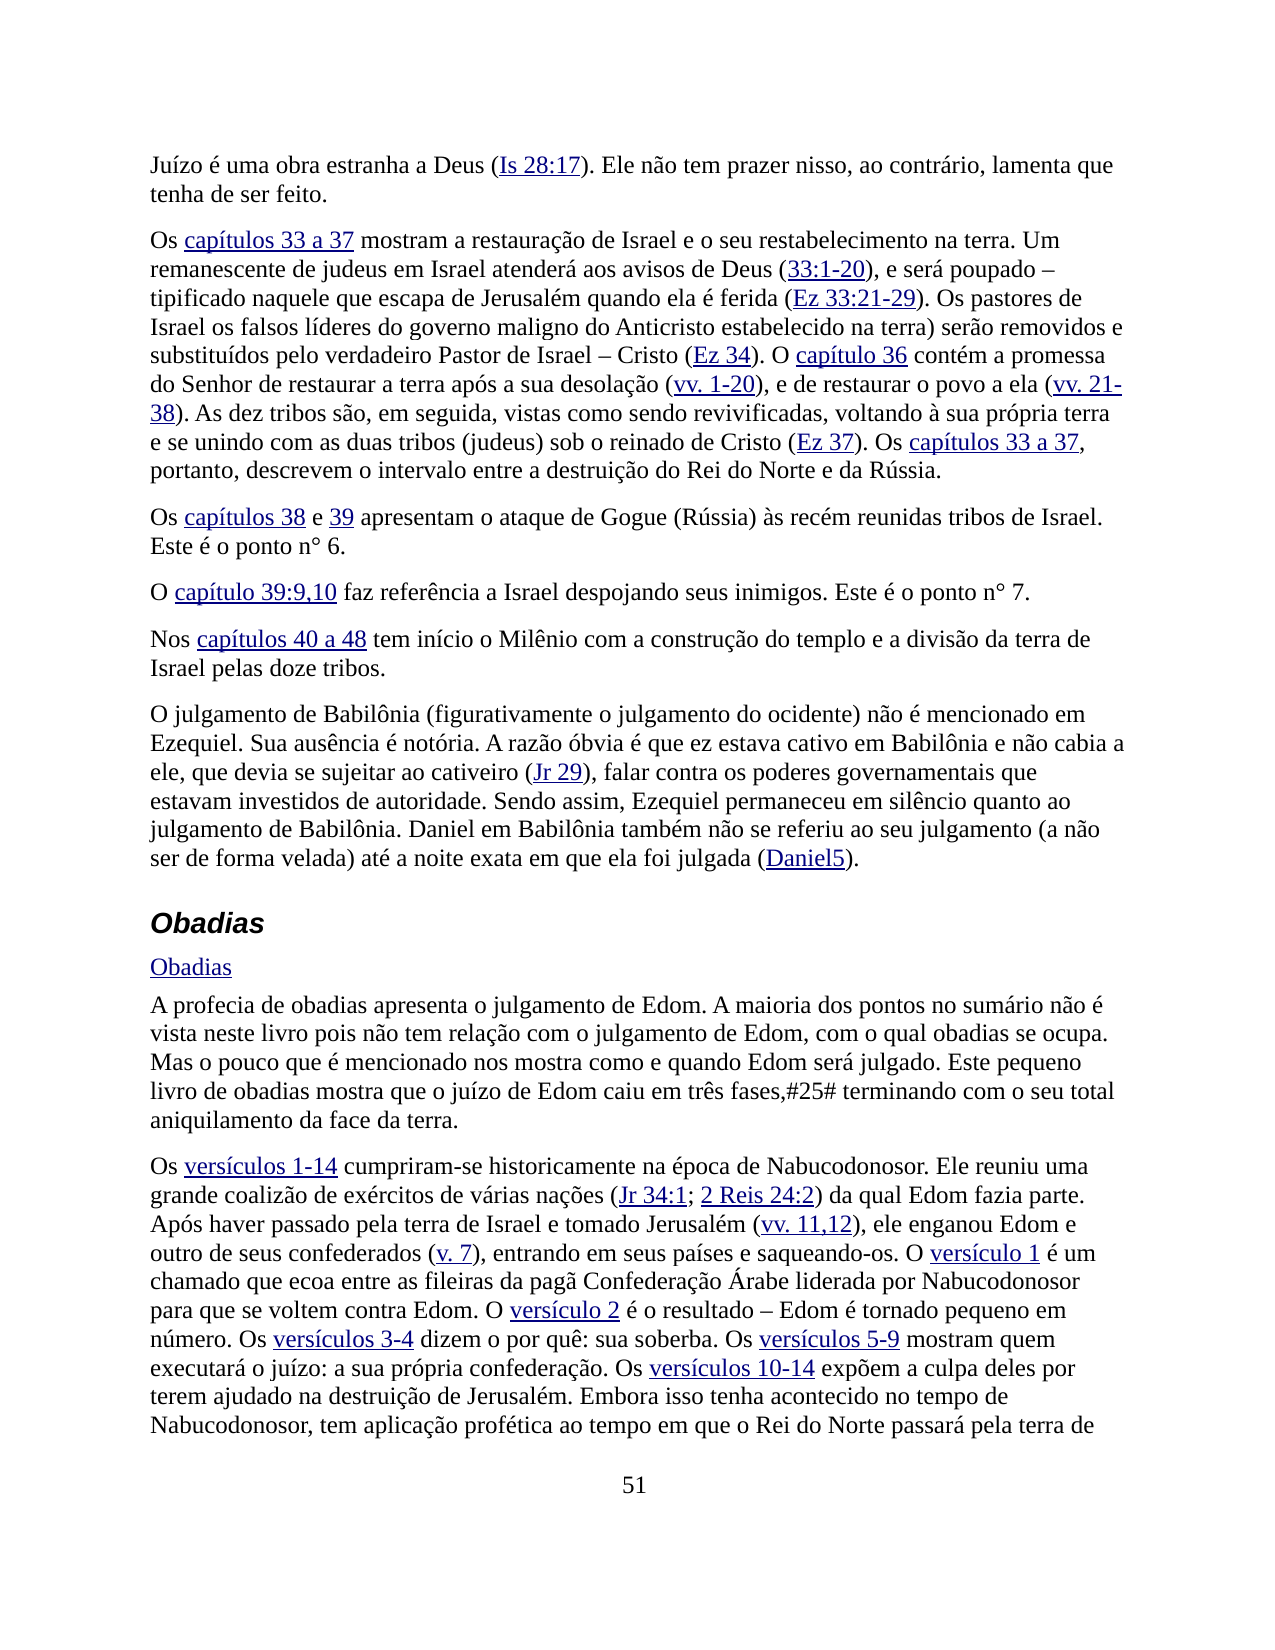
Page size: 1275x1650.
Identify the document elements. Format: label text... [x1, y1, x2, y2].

text Os capítulos 38 e 39 apresentam o ataque de Gogue (Rússia) às recém reunidas tribos de Israel. Este é o ponto n° 6. [150, 502, 1125, 559]
subtitle Obadias [150, 906, 1125, 939]
text Os capítulos 33 a 37 mostram a restauração de Israel e o seu restabelecimento na terra. Um remanescente de judeus em Israel atenderá aos avisos de Deus (33:1-20), e será poupado – tipificado naquele que escapa de Jerusalém quando ela é ferida (Ez 33:21-29). Os pastores de Israel os falsos líderes do governo maligno do Anticristo estabelecido na terra) serão removidos e substituídos pelo verdadeiro Pastor de Israel – Cristo (Ez 34). O capítulo 36 contém a promessa do Senhor de restaurar a terra após a sua desolação (vv. 1-20), e de restaurar o povo a ela (vv. 21-38). As dez tribos são, em seguida, vistas como sendo revivificadas, voltando à sua própria terra e se unindo com as duas tribos (judeus) sob o reinado de Cristo (Ez 37). Os capítulos 33 a 37, portanto, descrevem o intervalo entre a destruição do Rei do Norte e da Rússia. [150, 225, 1125, 484]
text O capítulo 39:9,10 faz referência a Israel despojando seus inimigos. Este é o ponto n° 7. [150, 577, 1125, 606]
text Nos capítulos 40 a 48 tem início o Milênio com a construção do templo e a divisão da terra de Israel pelas doze tribos. [150, 624, 1125, 682]
text O julgamento de Babilônia (figurativamente o julgamento do ocidente) não é mencionado em Ezequiel. Sua ausência é notória. A razão óbvia é que ez estava cativo em Babilônia e não cabia a ele, que devia se sujeitar ao cativeiro (Jr 29), falar contra os poderes governamentais que estavam investidos de autoridade. Sendo assim, Ezequiel permaneceu em silêncio quanto ao julgamento de Babilônia. Daniel em Babilônia também não se referiu ao seu julgamento (a não ser de forma velada) até a noite exata em que ela foi julgada (Daniel5). [150, 699, 1125, 872]
text Obadias [150, 952, 1125, 981]
text Juízo é uma obra estranha a Deus (Is 28:17). Ele não tem prazer nisso, ao contrário, lamenta que tenha de ser feito. [150, 150, 1125, 207]
text A profecia de obadias apresenta o julgamento de Edom. A maioria dos pontos no sumário não é vista neste livro pois não tem relação com o julgamento de Edom, com o qual obadias se ocupa. Mas o pouco que é mencionado nos mostra como e quando Edom será julgado. Este pequeno livro de obadias mostra que o juízo de Edom caiu em três fases,#25# terminando com o seu total aniquilamento da face da terra. [150, 990, 1125, 1133]
text Os versículos 1-14 cumpriram-se historicamente na época de Nabucodonosor. Ele reuniu uma grande coalizão de exércitos de várias nações (Jr 34:1; 2 Reis 24:2) da qual Edom fazia parte. Após haver passado pela terra de Israel e tomado Jerusalém (vv. 11,12), ele enganou Edom e outro de seus confederados (v. 7), entrando em seus países e saqueando-os. O versículo 1 é um chamado que ecoa entre as fileiras da pagã Confederação Árabe liderada por Nabucodonosor para que se voltem contra Edom. O versículo 2 é o resultado – Edom é tornado pequeno em número. Os versículos 3-4 dizem o por quê: sua soberba. Os versículos 5-9 mostram quem executará o juízo: a sua própria confederação. Os versículos 10-14 expõem a culpa deles por terem ajudado na destruição de Jerusalém. Embora isso tenha acontecido no tempo de Nabucodonosor, tem aplicação profética ao tempo em que o Rei do Norte passará pela terra de [150, 1151, 1125, 1439]
